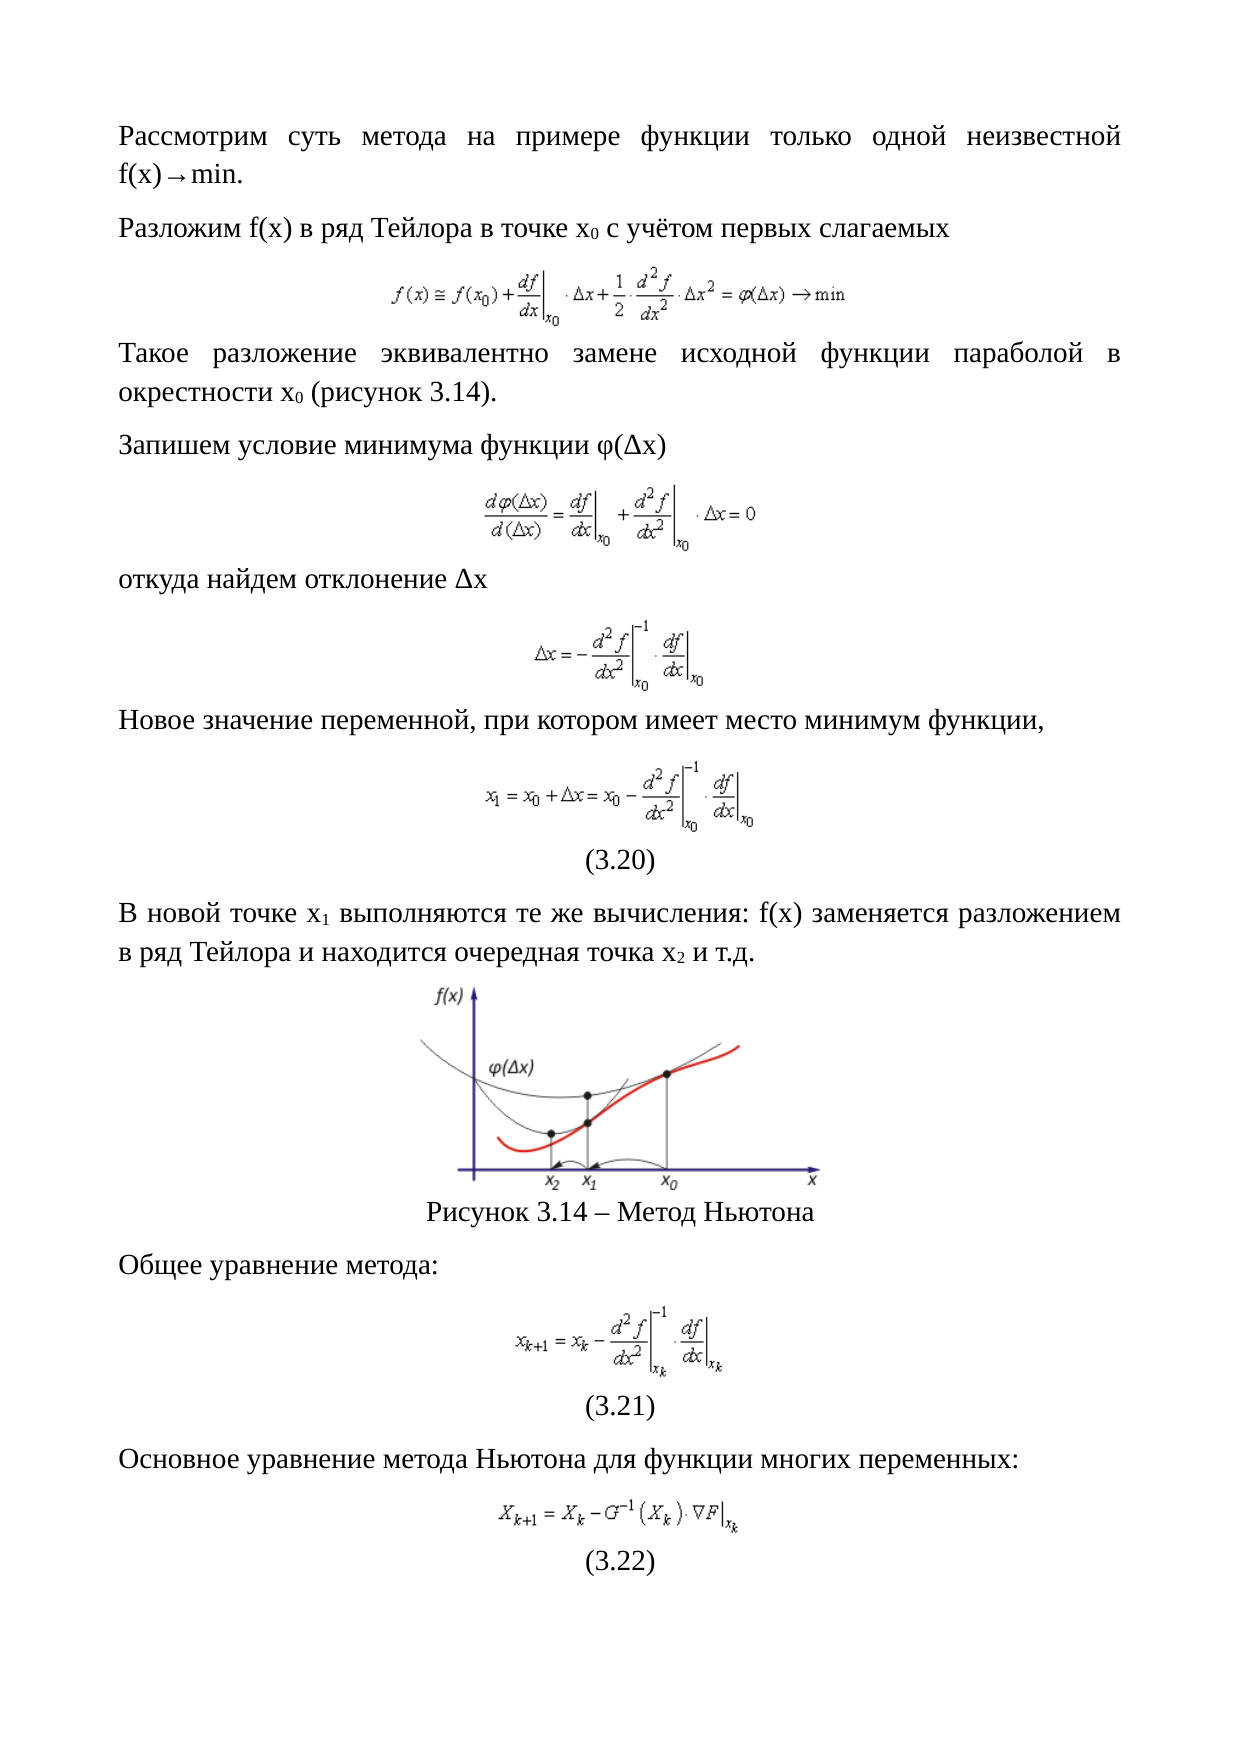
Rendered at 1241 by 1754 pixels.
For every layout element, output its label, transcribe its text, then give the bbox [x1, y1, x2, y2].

text Такое разложение эквивалентно замене исходной функции параболой в окрестности x0 (рисунок 3.14). [118, 263, 1122, 408]
picture [388, 262, 852, 331]
picture [482, 755, 758, 838]
text Основное уравнение метода Ньютона для функции многих переменных: [118, 1441, 1122, 1474]
text (3.21) [118, 1301, 1122, 1421]
picture [512, 1300, 728, 1383]
text Рассмотрим суть метода на примере функции только одной неизвестной f(x)→min. [118, 118, 1122, 190]
text Запишем условие минимума функции φ(Δx) [118, 427, 1122, 461]
text Рисунок 3.14 – Метод Ньютона [118, 987, 1122, 1228]
text Разложим f(x) в ряд Тейлора в точке x0 с учётом первых слагаемых [118, 210, 1122, 243]
picture [419, 987, 821, 1190]
text Новое значение переменной, при котором имеет место минимум функции, [118, 615, 1122, 736]
text откуда найдем отклонение Δx [118, 480, 1122, 595]
text В новой точке x1 выполняются те же вычисления: f(x) заменяется разложением в ряд Тейлора и находится очередная точка x2 и т.д. [118, 896, 1122, 968]
picture [495, 1494, 745, 1538]
text (3.20) [118, 755, 1122, 876]
picture [481, 480, 760, 557]
picture [531, 614, 709, 697]
text Общее уравнение метода: [118, 1247, 1122, 1281]
text (3.22) [118, 1494, 1122, 1576]
